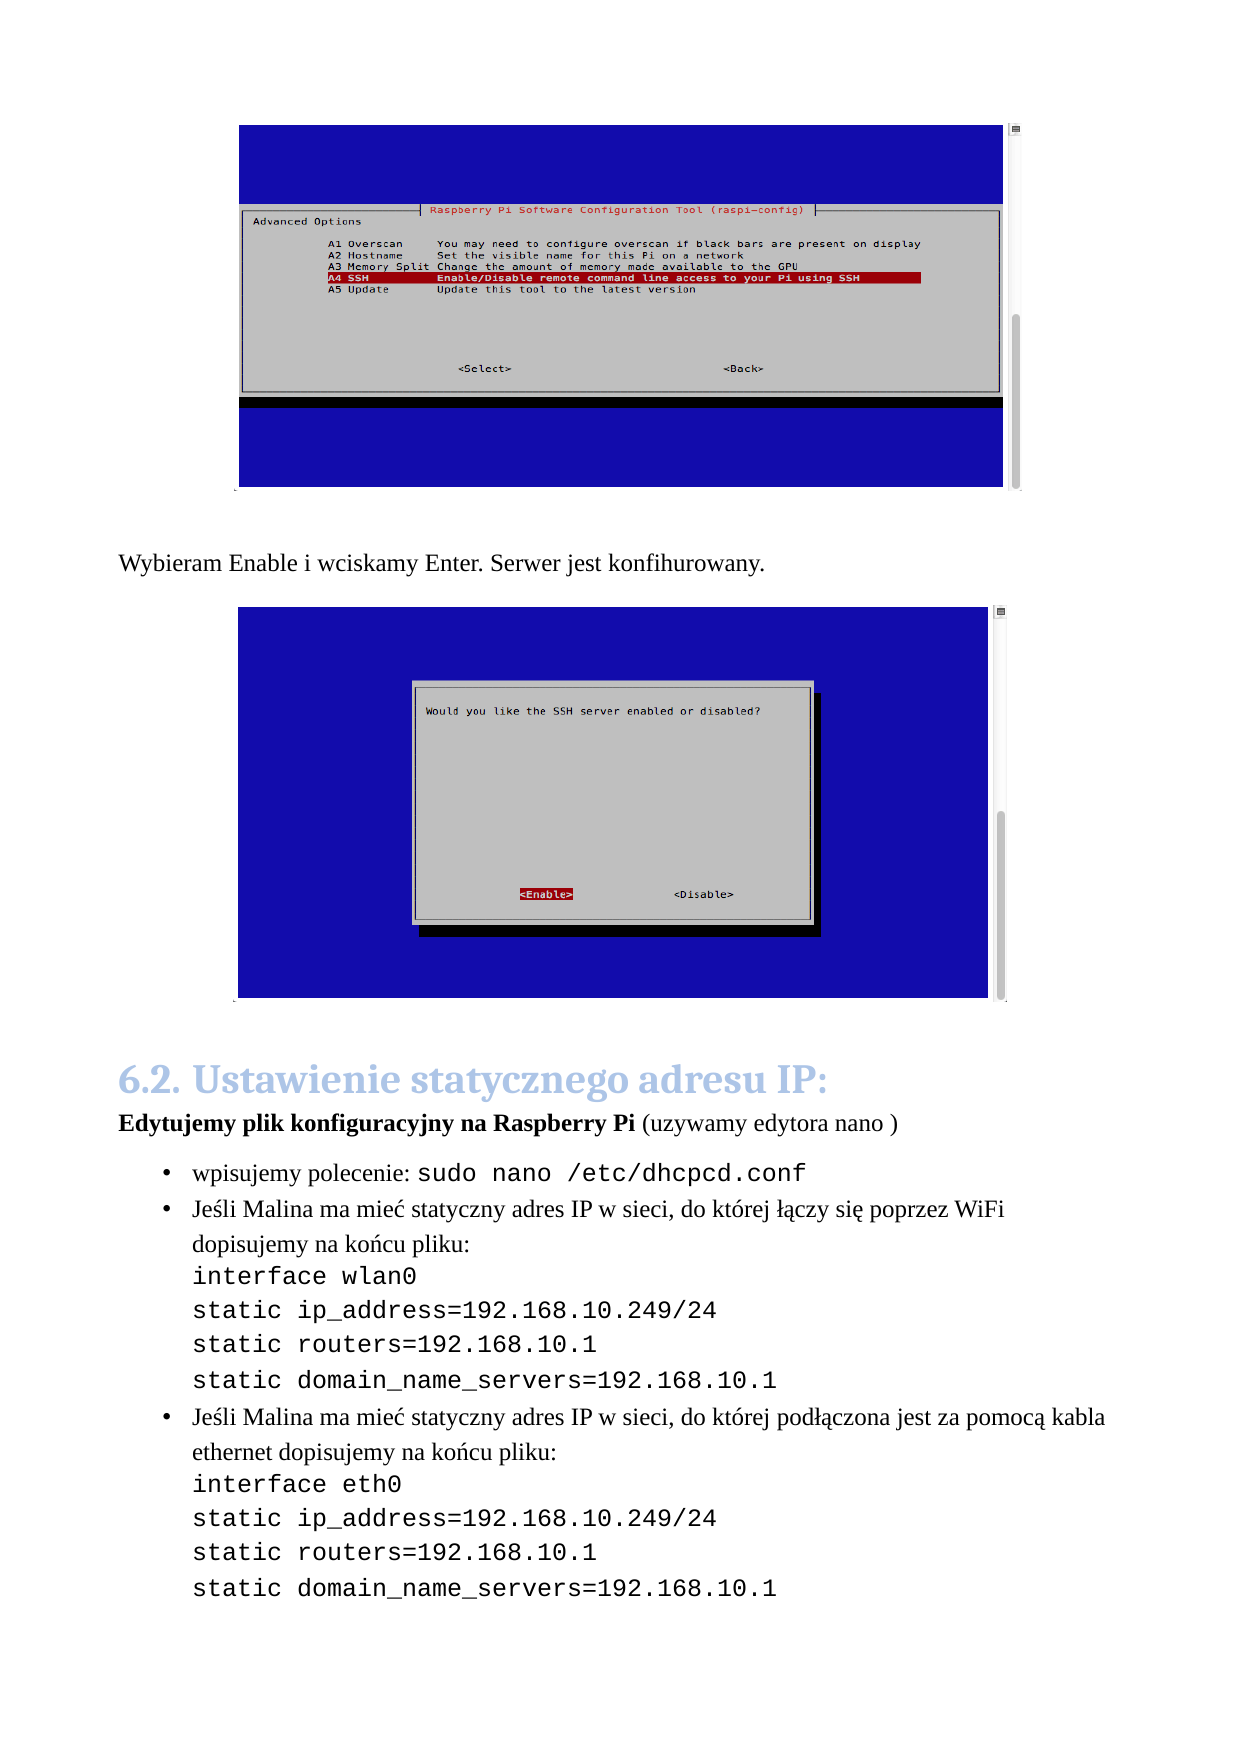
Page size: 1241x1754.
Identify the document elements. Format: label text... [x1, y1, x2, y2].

subtitle Ustawienie statycznego adresu IP: [118, 1056, 1122, 1104]
list Jeśli Malina ma mieć statyczny adres IP w sieci, do której łączy się poprzez WiFi dopisujemy na końcu pliku: interface wlan0 static ip_address=192.168.10.249/24 static routers=192.168.10.1 static domain_name_servers=192.168.10.1 [162, 1194, 1122, 1396]
picture [234, 123, 1022, 491]
picture [233, 605, 1007, 1002]
list wpisujemy polecenie: sudo nano /etc/dhcpcd.conf [162, 1158, 1122, 1188]
list Jeśli Malina ma mieć statyczny adres IP w sieci, do której podłączona jest za pomocą kabla ethernet dopisujemy na końcu pliku: interface eth0 static ip_address=192.168.10.249/24 static routers=192.168.10.1 static domain_name_servers=192.168.10.1 [162, 1402, 1122, 1604]
text Edytujemy plik konfiguracyjny na Raspberry Pi (uzywamy edytora nano ) [118, 1108, 1122, 1137]
text Wybieram Enable i wciskamy Enter. Serwer jest konfihurowany. [118, 548, 1122, 576]
